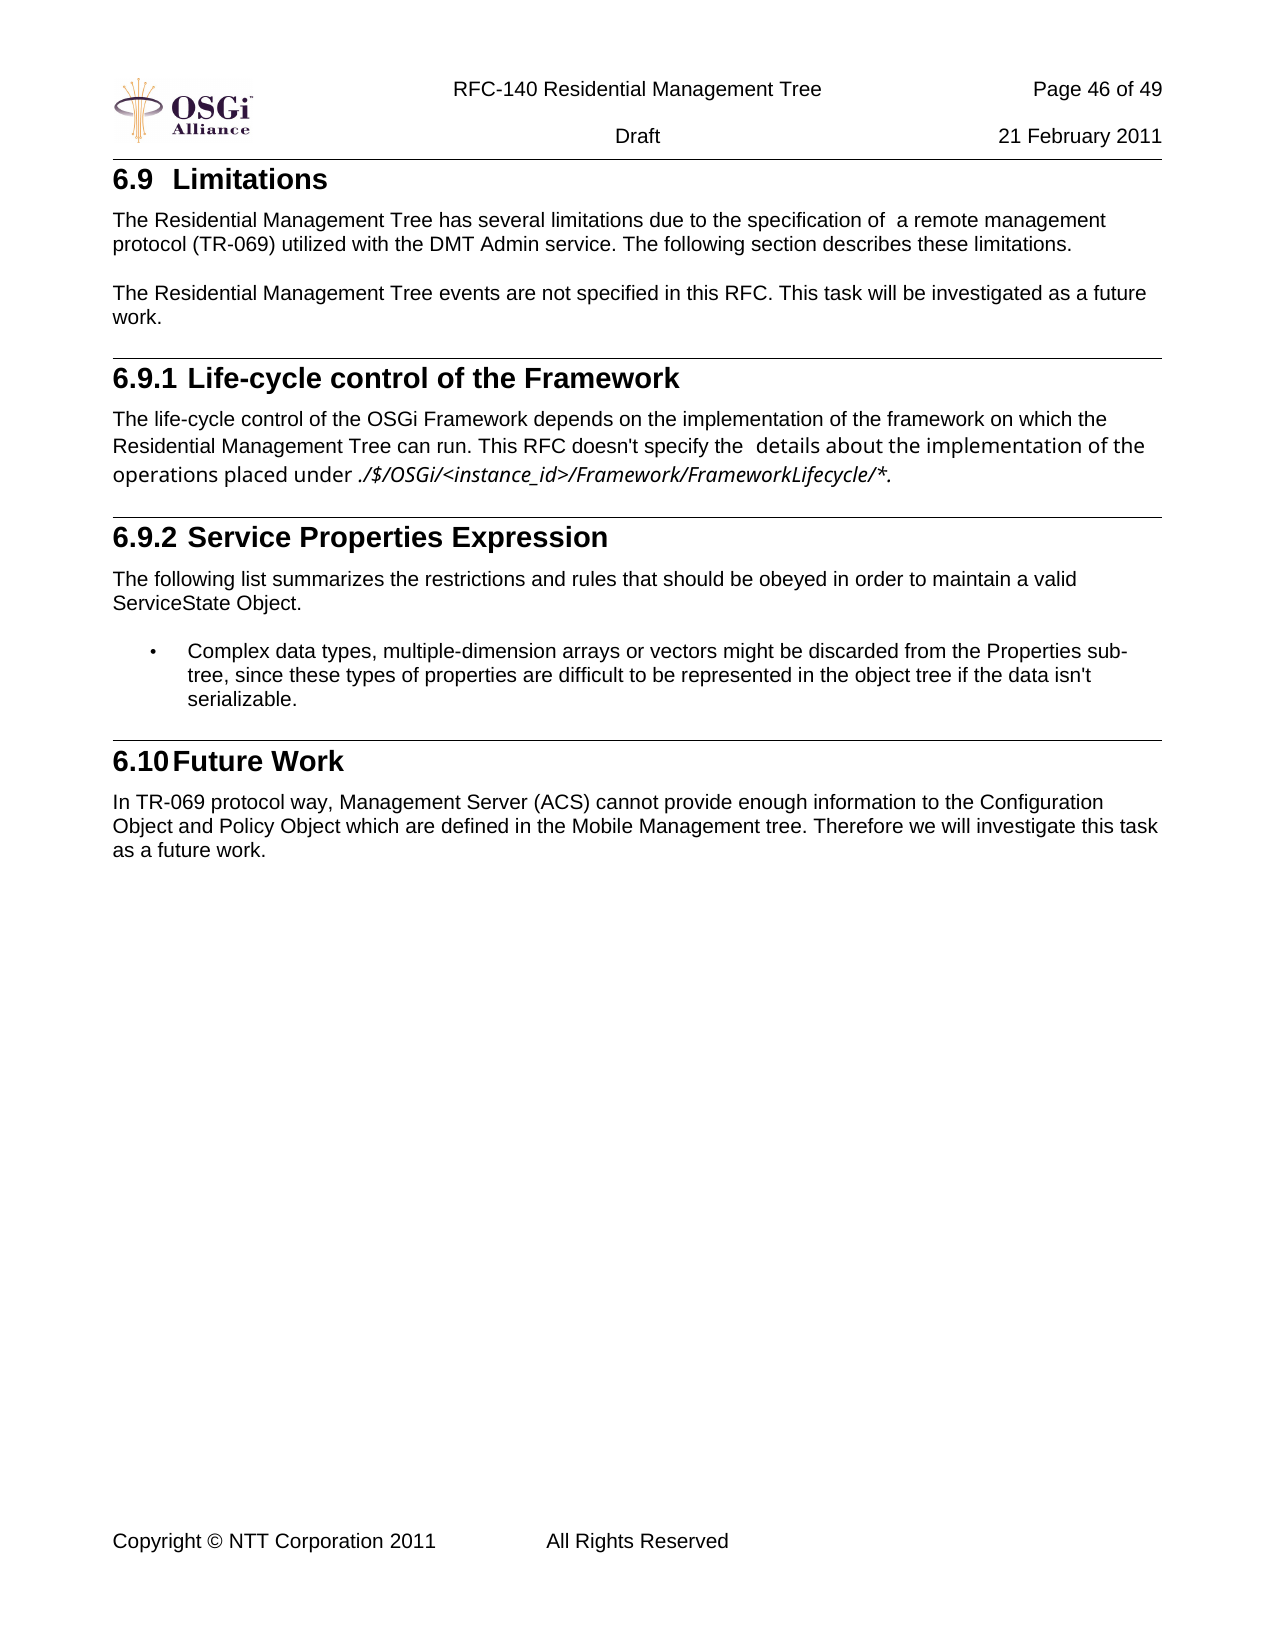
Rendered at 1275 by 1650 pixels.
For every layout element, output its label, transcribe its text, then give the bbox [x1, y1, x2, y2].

subtitle Future Work [112, 741, 1162, 777]
text The Residential Management Tree events are not specified in this RFC. This task will be investigated as a future work. [112, 281, 1162, 329]
list Complex data types, multiple-dimension arrays or vectors might be discarded from the Properties sub-tree, since these types of properties are difficult to be represented in the object tree if the data isn't serializable. [150, 639, 1162, 711]
text In TR-069 protocol way, Management Server (ACS) cannot provide enough information to the Configuration Object and Policy Object which are defined in the Mobile Management tree. Therefore we will investigate this task as a future work. [112, 789, 1162, 861]
text The life-cycle control of the OSGi Framework depends on the implementation of the framework on which the Residential Management Tree can run. This RFC doesn't specify the details about the implementation of the operations placed under ./$/OSGi/<instance_id>/Framework/FrameworkLifecycle/*. [112, 407, 1162, 488]
picture [114, 78, 254, 143]
subtitle Service Properties Expression [112, 518, 1162, 554]
text The Residential Management Tree has several limitations due to the specification of a remote management protocol (TR-069) utilized with the DMT Admin service. The following section describes these limitations. [112, 208, 1162, 256]
subtitle Life-cycle control of the Framework [112, 359, 1162, 395]
subtitle Limitations [112, 160, 1162, 196]
text The following list summarizes the restrictions and rules that should be obeyed in order to maintain a valid ServiceState Object. [112, 566, 1162, 614]
